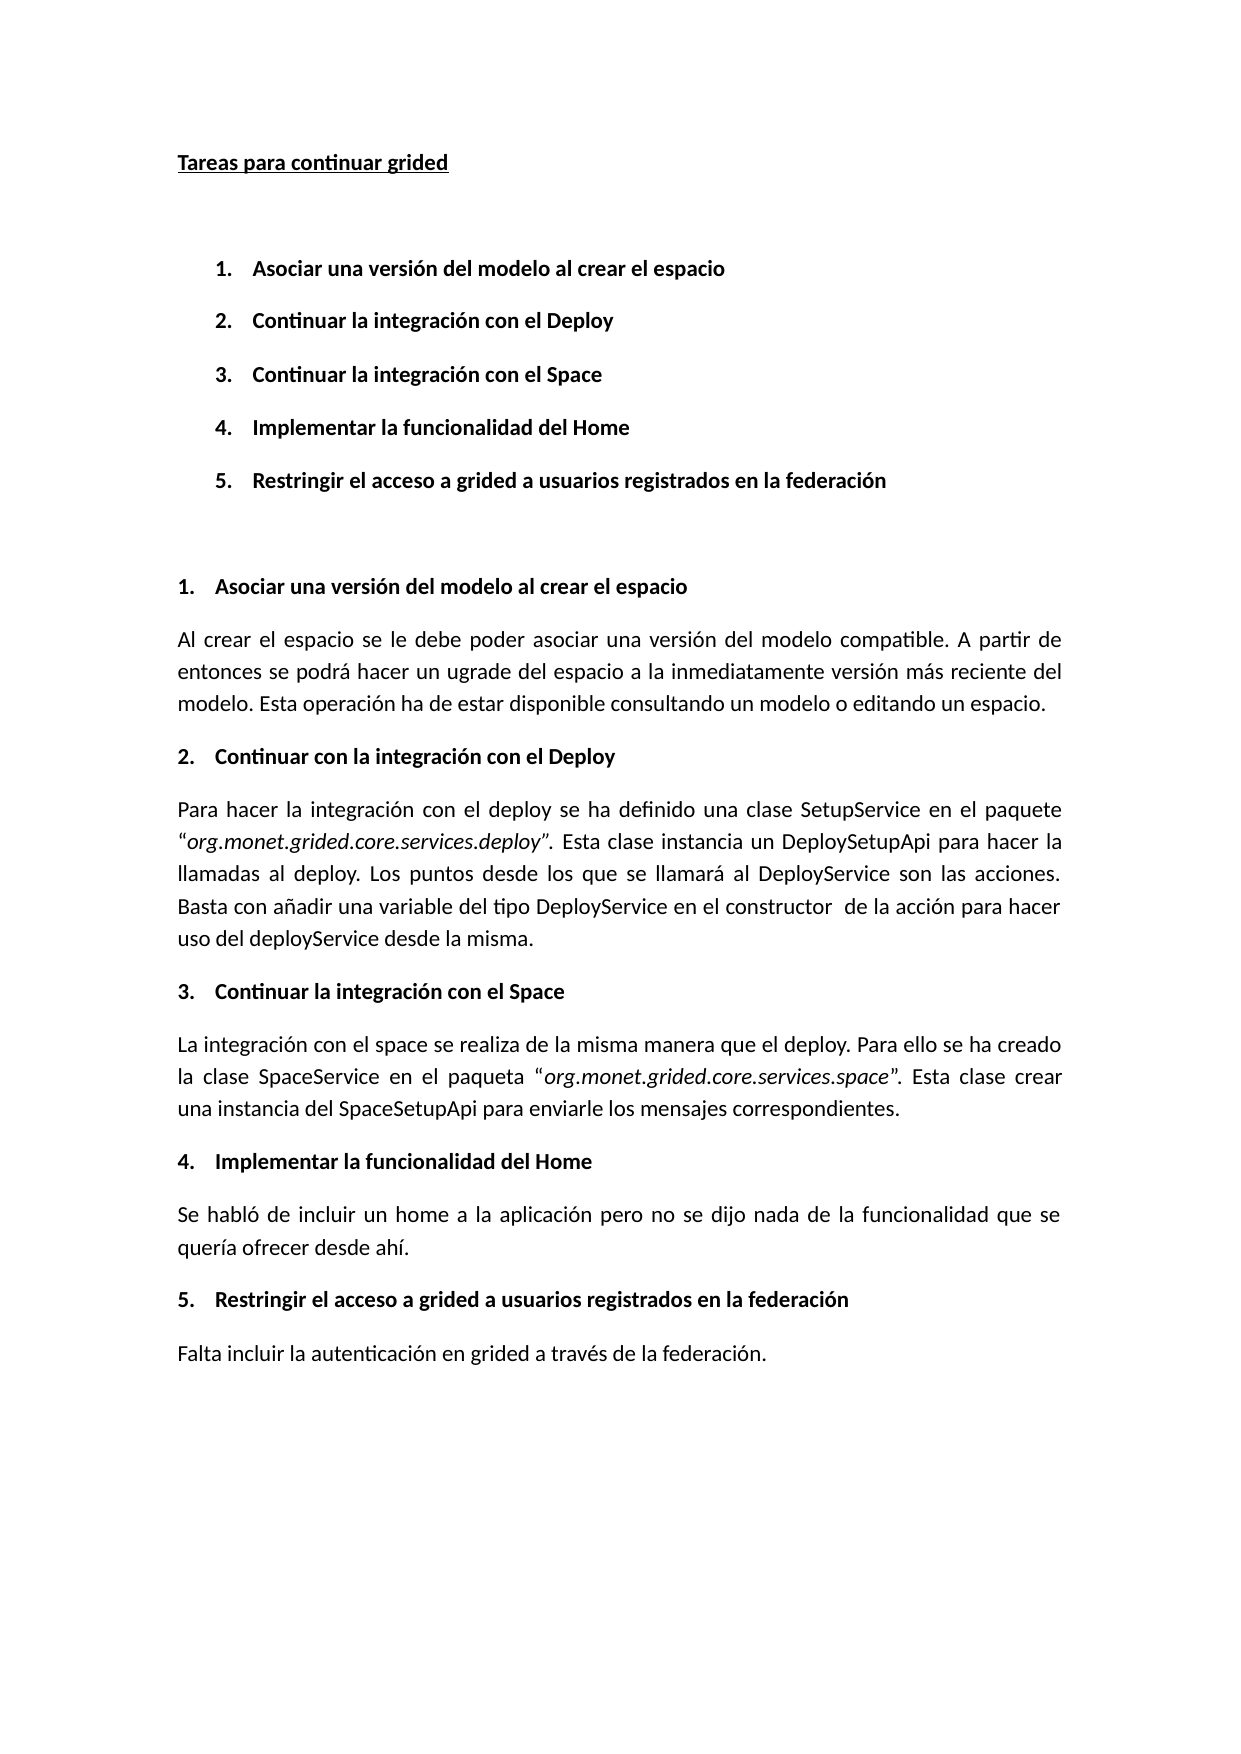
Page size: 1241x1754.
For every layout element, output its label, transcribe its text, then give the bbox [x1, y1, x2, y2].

text Al crear el espacio se le debe poder asociar una versión del modelo compatible. A partir de entonces se podrá hacer un ugrade del espacio a la inmediatamente versión más reciente del modelo. Esta operación ha de estar disponible consultando un modelo o editando un espacio. [177, 625, 1063, 717]
list Continuar con la integración con el Deploy [177, 742, 1063, 770]
list Continuar la integración con el Deploy [215, 307, 1063, 335]
list Asociar una versión del modelo al crear el espacio [177, 572, 1063, 600]
list Implementar la funcionalidad del Home [215, 413, 1063, 441]
list Restringir el acceso a grided a usuarios registrados en la federación [215, 466, 1063, 494]
list Implementar la funcionalidad del Home [177, 1147, 1063, 1175]
list Asociar una versión del modelo al crear el espacio [215, 254, 1063, 282]
list Continuar la integración con el Space [177, 977, 1063, 1005]
text Se habló de incluir un home a la aplicación pero no se dijo nada de la funcionalidad que se quería ofrecer desde ahí. [177, 1200, 1063, 1261]
list Continuar la integración con el Space [215, 360, 1063, 388]
text La integración con el space se realiza de la misma manera que el deploy. Para ello se ha creado la clase SpaceService en el paqueta “org.monet.grided.core.services.space”. Esta clase crear una instancia del SpaceSetupApi para enviarle los mensajes correspondientes. [177, 1030, 1063, 1122]
text Para hacer la integración con el deploy se ha definido una clase SetupService en el paquete “org.monet.grided.core.services.deploy”. Esta clase instancia un DeploySetupApi para hacer la llamadas al deploy. Los puntos desde los que se llamará al DeployService son las acciones. Basta con añadir una variable del tipo DeployService en el constructor de la acción para hacer uso del deployService desde la misma. [177, 795, 1063, 952]
text Tareas para continuar grided [177, 148, 1063, 176]
list Restringir el acceso a grided a usuarios registrados en la federación [177, 1286, 1063, 1314]
text Falta incluir la autenticación en grided a través de la federación. [177, 1339, 1063, 1367]
